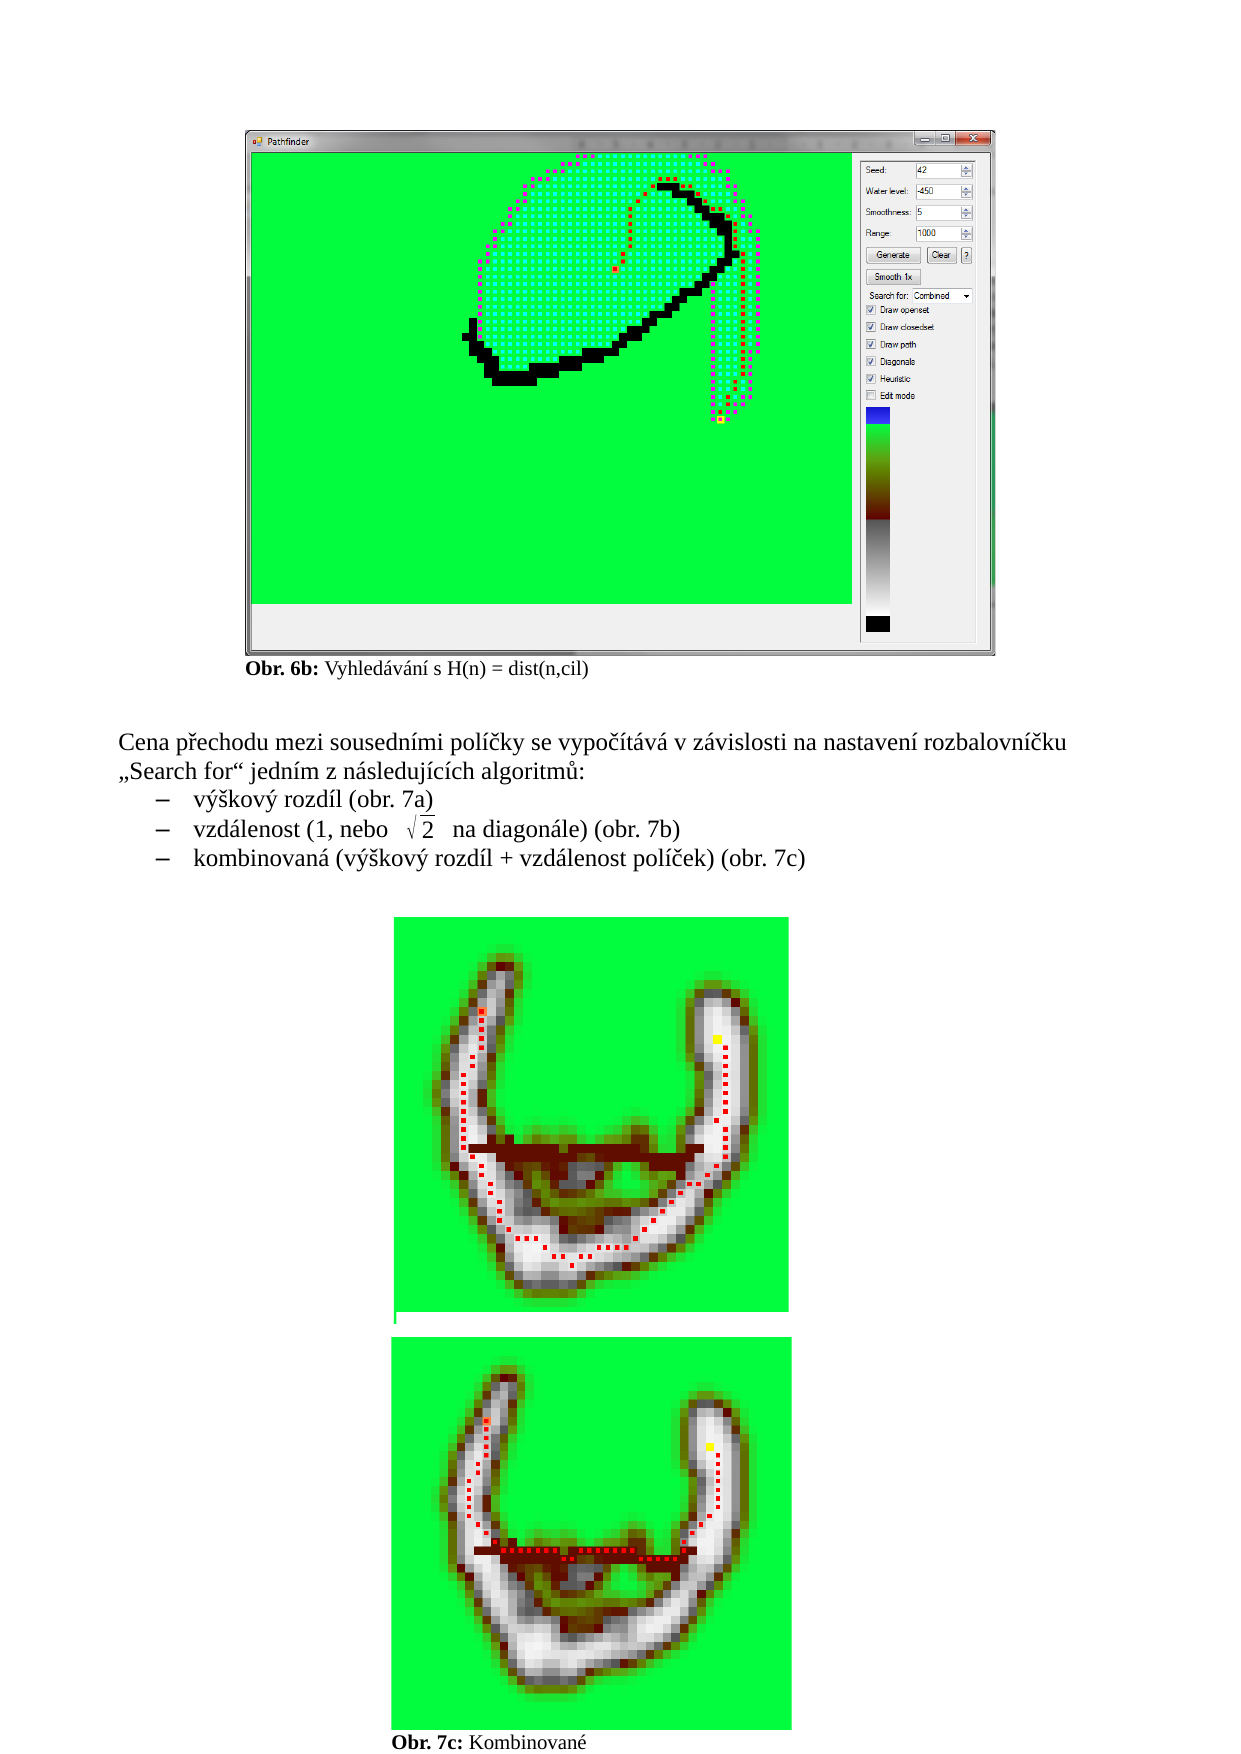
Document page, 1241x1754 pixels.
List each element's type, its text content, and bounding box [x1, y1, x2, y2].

text Cena přechodu mezi sousedními políčky se vypočítává v závislosti na nastavení rozbalovníčku „Search for“ jedním z následujících algoritmů: [118, 727, 1122, 784]
text Obr. 6b: Vyhledávání s H(n) = dist(n,cil) [245, 656, 995, 680]
list výškový rozdíl (obr. 7a) [156, 784, 1122, 813]
text Obr. 7c: Kombinované [391, 1730, 792, 1754]
list kombinovaná (výškový rozdíl + vzdálenost políček) (obr. 7c) [156, 843, 1122, 872]
picture [245, 130, 996, 656]
list vzdálenost (1, nebona diagonále) (obr. 7b) [156, 813, 1122, 843]
